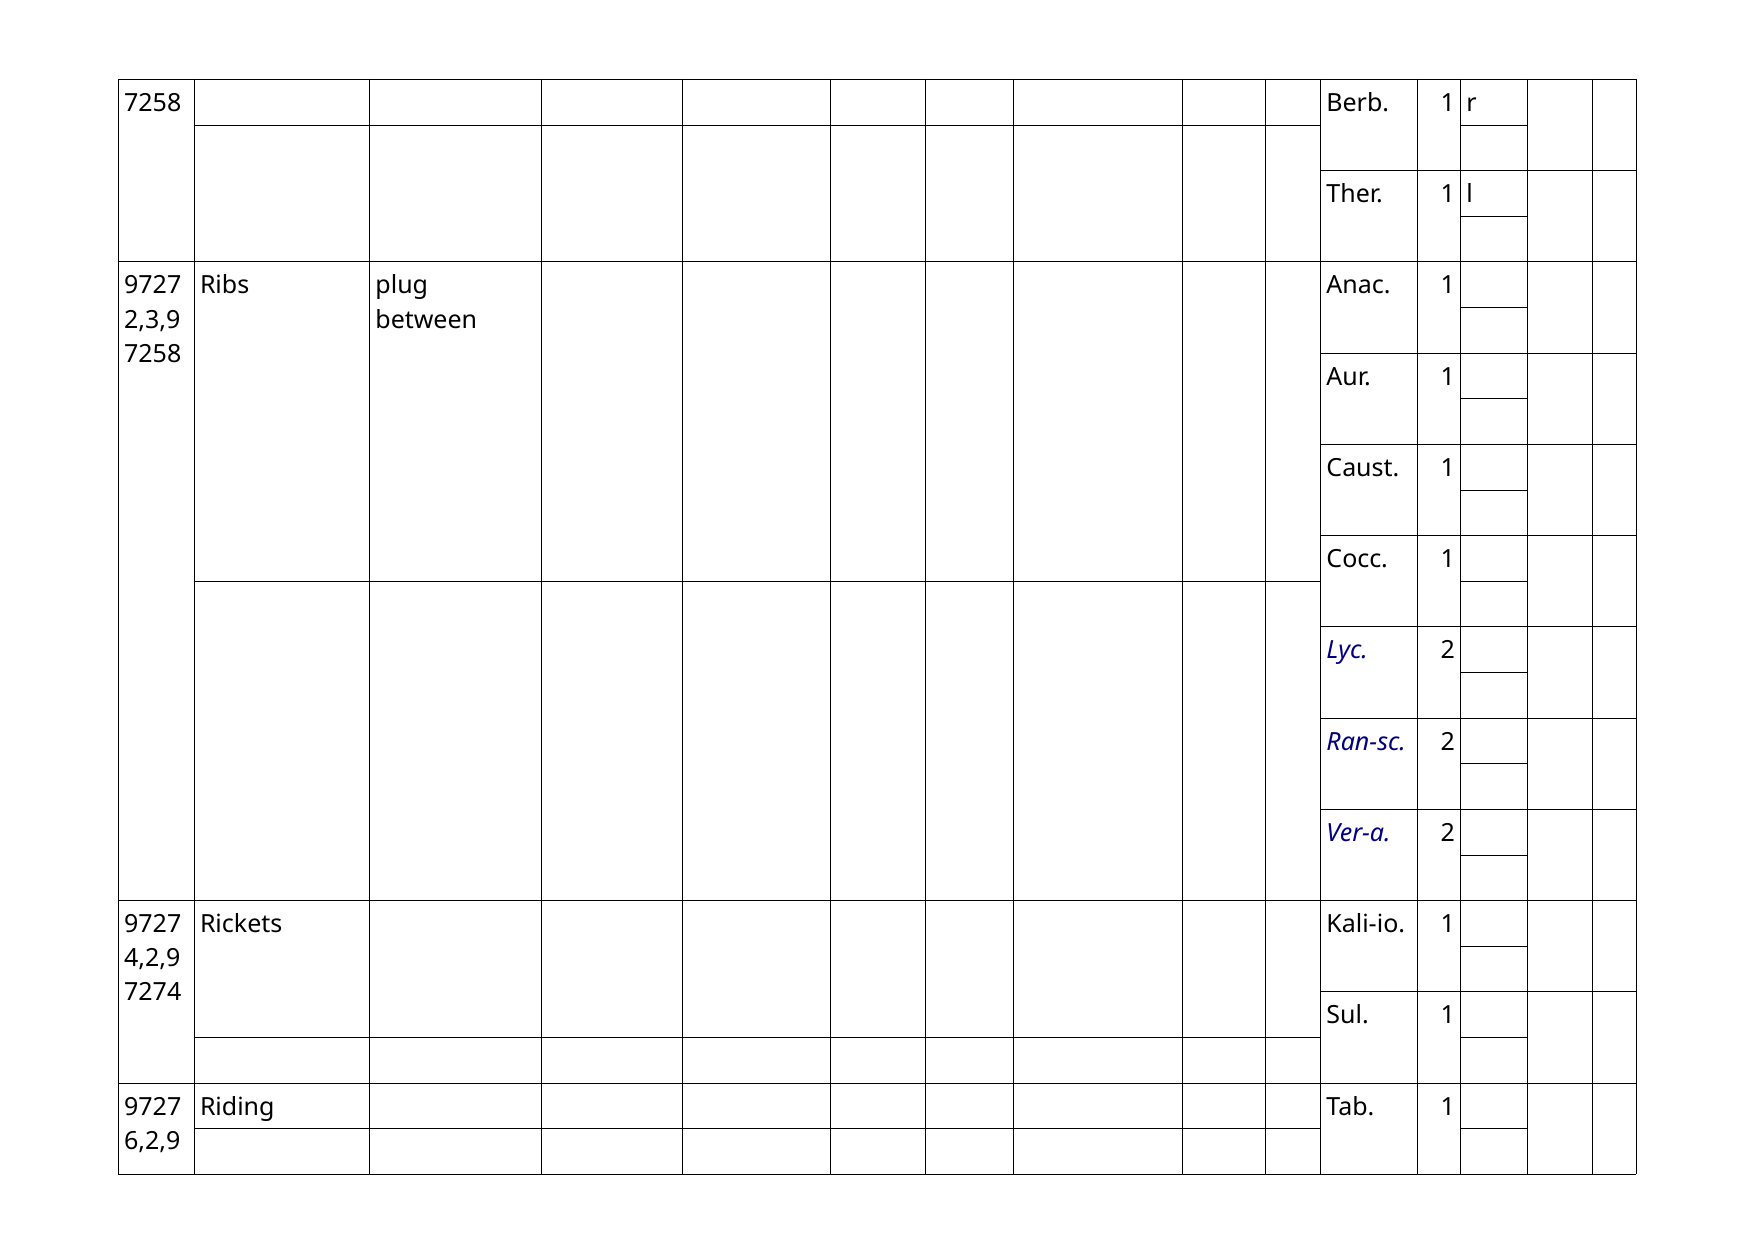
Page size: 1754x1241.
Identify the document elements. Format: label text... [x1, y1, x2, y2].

table_cell [1593, 354, 1636, 444]
table_cell [831, 901, 925, 1037]
table_cell [1528, 1084, 1592, 1174]
table_cell [542, 1084, 682, 1128]
table_cell [683, 262, 830, 581]
table_cell [683, 80, 830, 124]
table_cell [1183, 582, 1265, 900]
table_cell [1266, 901, 1320, 1037]
table_cell [831, 1038, 925, 1083]
table_cell [1461, 445, 1527, 489]
table_cell [683, 1084, 830, 1128]
table_cell [1528, 354, 1592, 444]
table_cell [831, 1129, 925, 1174]
table_cell [683, 1129, 830, 1174]
table_cell [1461, 491, 1527, 535]
table_cell [926, 126, 1013, 261]
table_cell [1461, 719, 1527, 763]
table_cell [1014, 126, 1182, 261]
table_cell Aur. [1321, 354, 1417, 444]
table_cell [1183, 1129, 1265, 1174]
table_cell [1461, 992, 1527, 1037]
table_cell Caust. [1321, 445, 1417, 535]
table_cell [1528, 171, 1592, 261]
table_cell [195, 126, 369, 261]
table_cell [195, 80, 369, 124]
table_cell [1528, 536, 1592, 626]
table_cell 97272,3,97258 [119, 262, 194, 900]
table_cell [1183, 80, 1265, 124]
table_cell [1461, 810, 1527, 854]
table_cell [1266, 1129, 1320, 1174]
table_cell [926, 262, 1013, 581]
table_cell Rickets [195, 901, 369, 1037]
table_cell [926, 1038, 1013, 1083]
table_cell [1014, 901, 1182, 1037]
table_cell [195, 582, 369, 900]
table_cell [1461, 1084, 1527, 1128]
table_cell [1593, 536, 1636, 626]
table_cell 1 [1418, 354, 1460, 444]
table_cell [1014, 80, 1182, 124]
table_cell [1266, 80, 1320, 124]
table_cell [1461, 308, 1527, 353]
table_cell [1183, 1084, 1265, 1128]
table_cell 2 [1418, 719, 1460, 809]
table_cell [1461, 1038, 1527, 1083]
table_cell [1266, 262, 1320, 581]
table_cell Ran-sc. [1321, 719, 1417, 809]
table_cell [1593, 901, 1636, 991]
table_cell [370, 1084, 541, 1128]
table_cell 1 [1418, 1084, 1460, 1174]
table_cell r [1461, 80, 1527, 124]
table_cell [1528, 262, 1592, 353]
table_cell [1461, 217, 1527, 261]
table_cell [1528, 627, 1592, 718]
table_cell [1461, 764, 1527, 809]
table_cell [926, 901, 1013, 1037]
table_cell [1461, 901, 1527, 946]
table_cell [831, 1084, 925, 1128]
table_cell [683, 126, 830, 261]
table_cell [926, 1084, 1013, 1128]
table_cell Tab. [1321, 1084, 1417, 1174]
table_cell [1183, 126, 1265, 261]
table_cell Cocc. [1321, 536, 1417, 626]
table_cell 1 [1418, 901, 1460, 991]
table_cell [1593, 80, 1636, 170]
table_cell [1593, 171, 1636, 261]
table_cell [1461, 354, 1527, 398]
table_cell [370, 901, 541, 1037]
table_cell [1593, 445, 1636, 535]
table_cell [542, 262, 682, 581]
table_cell [1528, 992, 1592, 1083]
table_cell Kali-io. [1321, 901, 1417, 991]
table_cell [542, 901, 682, 1037]
table_cell [1266, 582, 1320, 900]
table_cell [831, 80, 925, 124]
table_cell [370, 1129, 541, 1174]
table_cell [1183, 901, 1265, 1037]
table_cell [1266, 126, 1320, 261]
table_cell [195, 1038, 369, 1083]
table_cell [1461, 1129, 1527, 1174]
table_cell [1528, 445, 1592, 535]
table_cell [1014, 582, 1182, 900]
table_cell [1593, 719, 1636, 809]
table_cell 2 [1418, 810, 1460, 900]
table_cell [1461, 673, 1527, 718]
table_cell [370, 126, 541, 261]
table_cell [1014, 262, 1182, 581]
table_cell Berb. [1321, 80, 1417, 170]
table_cell [683, 901, 830, 1037]
table_cell [1593, 627, 1636, 718]
table_cell Ver-a. [1321, 810, 1417, 900]
table_cell [1266, 1084, 1320, 1128]
table_cell plug between [370, 262, 541, 581]
table_cell [1593, 992, 1636, 1083]
table_cell [195, 1129, 369, 1174]
table_cell 1 [1418, 992, 1460, 1083]
table_cell [1014, 1129, 1182, 1174]
table_cell [542, 80, 682, 124]
table_cell 1 [1418, 445, 1460, 535]
table_cell Riding [195, 1084, 369, 1128]
table_cell 1 [1418, 536, 1460, 626]
table_cell [831, 126, 925, 261]
table_cell [1461, 536, 1527, 581]
table_cell [542, 1038, 682, 1083]
table_cell [542, 582, 682, 900]
table_cell [370, 80, 541, 124]
table_cell Lyc. [1321, 627, 1417, 718]
table_cell Ther. [1321, 171, 1417, 261]
table_cell [831, 262, 925, 581]
table_cell [1014, 1084, 1182, 1128]
table_cell [683, 582, 830, 900]
table_cell [1461, 947, 1527, 991]
table_cell [1528, 810, 1592, 900]
table_cell [370, 1038, 541, 1083]
table_cell [1528, 80, 1592, 170]
table_cell 97276,2,9 [119, 1084, 194, 1174]
table_cell 1 [1418, 171, 1460, 261]
table_cell [542, 126, 682, 261]
table_cell [926, 1129, 1013, 1174]
table_cell [1593, 262, 1636, 353]
table_cell 1 [1418, 262, 1460, 353]
table_cell [1461, 126, 1527, 170]
table_cell [926, 582, 1013, 900]
table_cell [1593, 1084, 1636, 1174]
table_cell [370, 582, 541, 900]
table_cell Anac. [1321, 262, 1417, 353]
table_cell [926, 80, 1013, 124]
table_cell [1461, 627, 1527, 672]
table_cell l [1461, 171, 1527, 216]
table_cell Sul. [1321, 992, 1417, 1083]
table_cell [542, 1129, 682, 1174]
table_cell [1528, 719, 1592, 809]
table_cell 2 [1418, 627, 1460, 718]
table_cell [683, 1038, 830, 1083]
table_cell 7258 [119, 80, 194, 261]
table_cell [1014, 1038, 1182, 1083]
table_cell [1461, 399, 1527, 444]
table_cell [1593, 810, 1636, 900]
table_cell [1461, 262, 1527, 307]
table_cell [1183, 262, 1265, 581]
table_cell [1183, 1038, 1265, 1083]
table_cell [1461, 582, 1527, 626]
table_cell 1 [1418, 80, 1460, 170]
table_cell 97274,2,97274 [119, 901, 194, 1083]
table_cell [831, 582, 925, 900]
table_cell [1266, 1038, 1320, 1083]
table_cell [1528, 901, 1592, 991]
table_cell Ribs [195, 262, 369, 581]
table_cell [1461, 856, 1527, 900]
